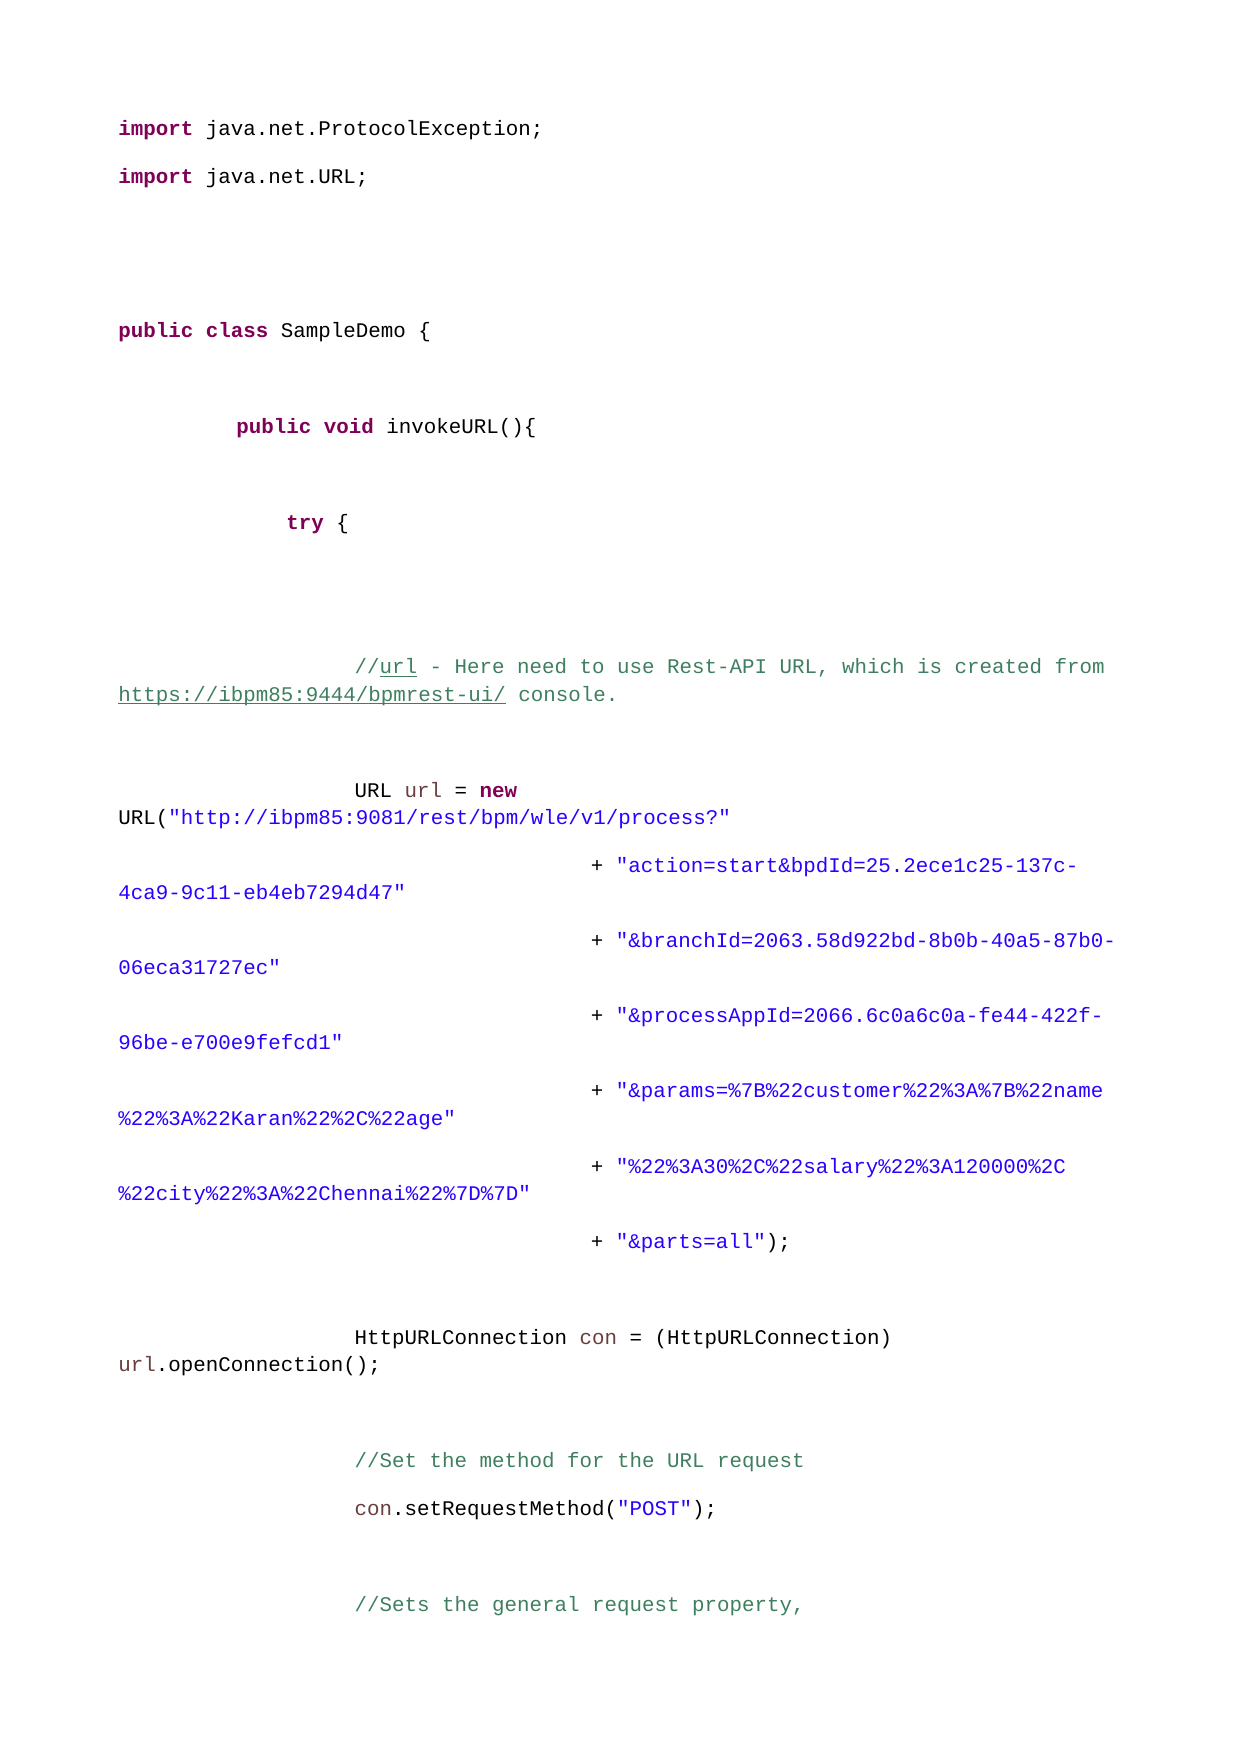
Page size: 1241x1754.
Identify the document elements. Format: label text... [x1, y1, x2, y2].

text //Sets the general request property, [118, 1594, 1122, 1618]
text con.setRequestMethod("POST"); [118, 1498, 1122, 1522]
text import java.net.ProtocolException; [118, 118, 1122, 142]
text HttpURLConnection con = (HttpURLConnection) url.openConnection(); [118, 1327, 1122, 1378]
text public void invokeURL(){ [118, 416, 1122, 440]
text try { [118, 512, 1122, 536]
text + "%22%3A30%2C%22salary%22%3A120000%2C%22city%22%3A%22Chennai%22%7D%7D" [118, 1156, 1122, 1206]
text public class SampleDemo { [118, 320, 1122, 344]
text + "&parts=all"); [118, 1231, 1122, 1254]
text + "&processAppId=2066.6c0a6c0a-fe44-422f-96be-e700e9fefcd1" [118, 1005, 1122, 1056]
text + "action=start&bpdId=25.2ece1c25-137c-4ca9-9c11-eb4eb7294d47" [118, 855, 1122, 906]
text URL url = new URL("http://ibpm85:9081/rest/bpm/wle/v1/process?" [118, 779, 1122, 830]
text import java.net.URL; [118, 166, 1122, 190]
text //url - Here need to use Rest-API URL, which is created from https://ibpm85:9444/bpmrest-ui/ console. [118, 656, 1122, 707]
text + "&branchId=2063.58d922bd-8b0b-40a5-87b0-06eca31727ec" [118, 930, 1122, 981]
text //Set the method for the URL request [118, 1450, 1122, 1474]
text + "&params=%7B%22customer%22%3A%7B%22name%22%3A%22Karan%22%2C%22age" [118, 1080, 1122, 1131]
